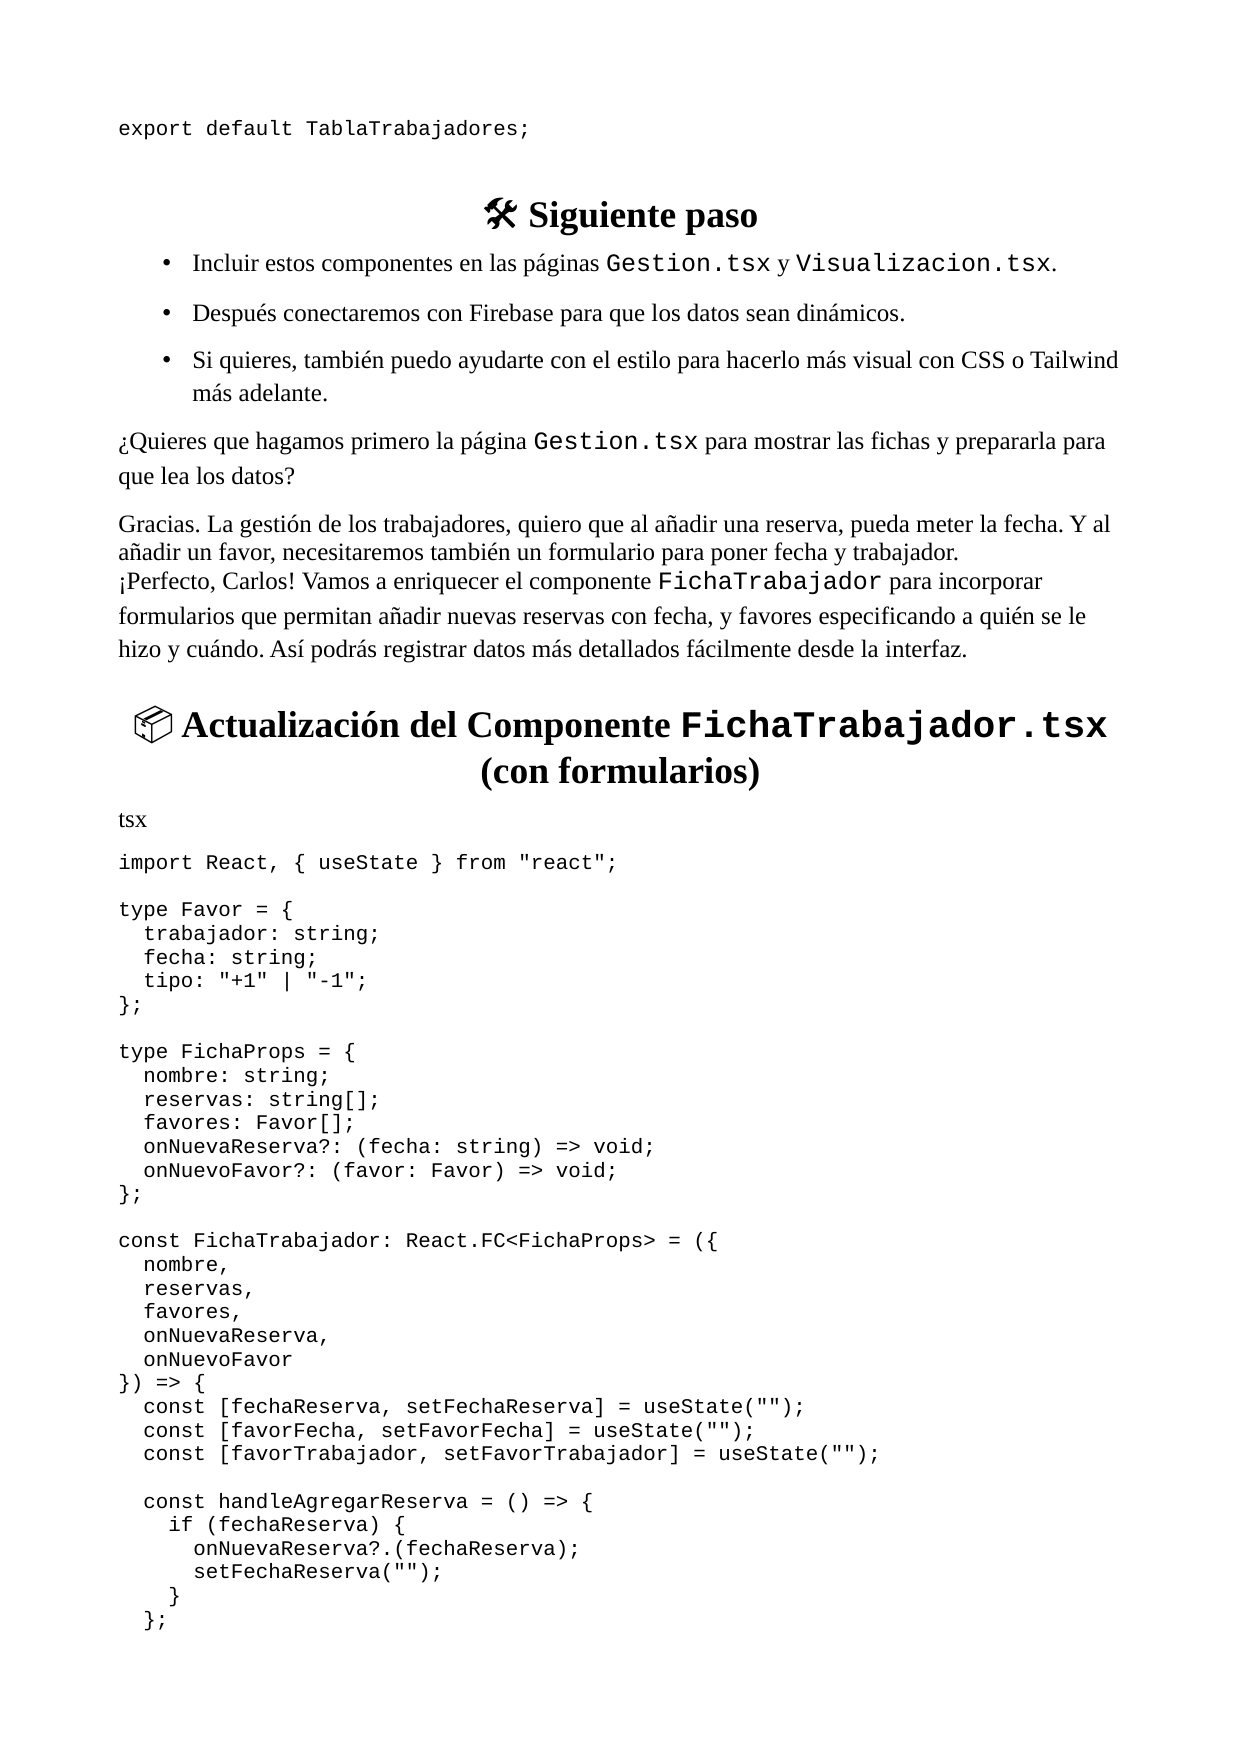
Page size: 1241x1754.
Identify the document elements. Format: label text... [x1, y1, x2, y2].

text const [fechaReserva, setFechaReserva] = useState(""); [118, 1396, 1122, 1420]
text tipo: "+1" | "-1"; [118, 970, 1122, 994]
text onNuevoFavor?: (favor: Favor) => void; [118, 1159, 1122, 1183]
text }; [118, 994, 1122, 1018]
text export default TablaTrabajadores; [118, 118, 1122, 142]
text reservas, [118, 1278, 1122, 1301]
text Gracias. La gestión de los trabajadores, quiero que al añadir una reserva, pueda meter la fecha. Y al añadir un favor, necesitaremos también un formulario para poner fecha y trabajador. [118, 509, 1122, 566]
list Si quieres, también puedo ayudarte con el estilo para hacerlo más visual con CSS o Tailwind más adelante. [162, 345, 1122, 407]
text favores, [118, 1301, 1122, 1325]
text ¡Perfecto, Carlos! Vamos a enriquecer el componente FichaTrabajador para incorporar formularios que permitan añadir nuevas reservas con fecha, y favores especificando a quién se le hizo y cuándo. Así podrás registrar datos más detallados fácilmente desde la interfaz. [118, 566, 1122, 663]
text ¿Quieres que hagamos primero la página Gestion.tsx para mostrar las fichas y prepararla para que lea los datos? [118, 426, 1122, 490]
text if (fechaReserva) { [118, 1514, 1122, 1538]
text trabajador: string; [118, 923, 1122, 947]
subtitle 📦 Actualización del Componente FichaTrabajador.tsx (con formularios) [118, 703, 1122, 792]
subtitle 🛠️ Siguiente paso [118, 192, 1122, 235]
text favores: Favor[]; [118, 1112, 1122, 1136]
text }; [118, 1183, 1122, 1207]
text type Favor = { [118, 899, 1122, 923]
text const [favorTrabajador, setFavorTrabajador] = useState(""); [118, 1443, 1122, 1467]
text const handleAgregarReserva = () => { [118, 1491, 1122, 1514]
list Incluir estos componentes en las páginas Gestion.tsx y Visualizacion.tsx. [162, 248, 1122, 278]
text fecha: string; [118, 947, 1122, 970]
text onNuevaReserva?.(fechaReserva); [118, 1538, 1122, 1562]
text import React, { useState } from "react"; [118, 852, 1122, 876]
text reservas: string[]; [118, 1089, 1122, 1112]
text const [favorFecha, setFavorFecha] = useState(""); [118, 1420, 1122, 1443]
text }; [118, 1609, 1122, 1632]
text type FichaProps = { [118, 1041, 1122, 1065]
text onNuevaReserva?: (fecha: string) => void; [118, 1136, 1122, 1159]
text tsx [118, 804, 1122, 833]
text setFechaReserva(""); [118, 1562, 1122, 1585]
text onNuevaReserva, [118, 1325, 1122, 1349]
text nombre, [118, 1254, 1122, 1278]
list Después conectaremos con Firebase para que los datos sean dinámicos. [162, 298, 1122, 326]
text }) => { [118, 1372, 1122, 1396]
text nombre: string; [118, 1065, 1122, 1089]
text onNuevoFavor [118, 1349, 1122, 1372]
text } [118, 1585, 1122, 1609]
text const FichaTrabajador: React.FC<FichaProps> = ({ [118, 1231, 1122, 1254]
